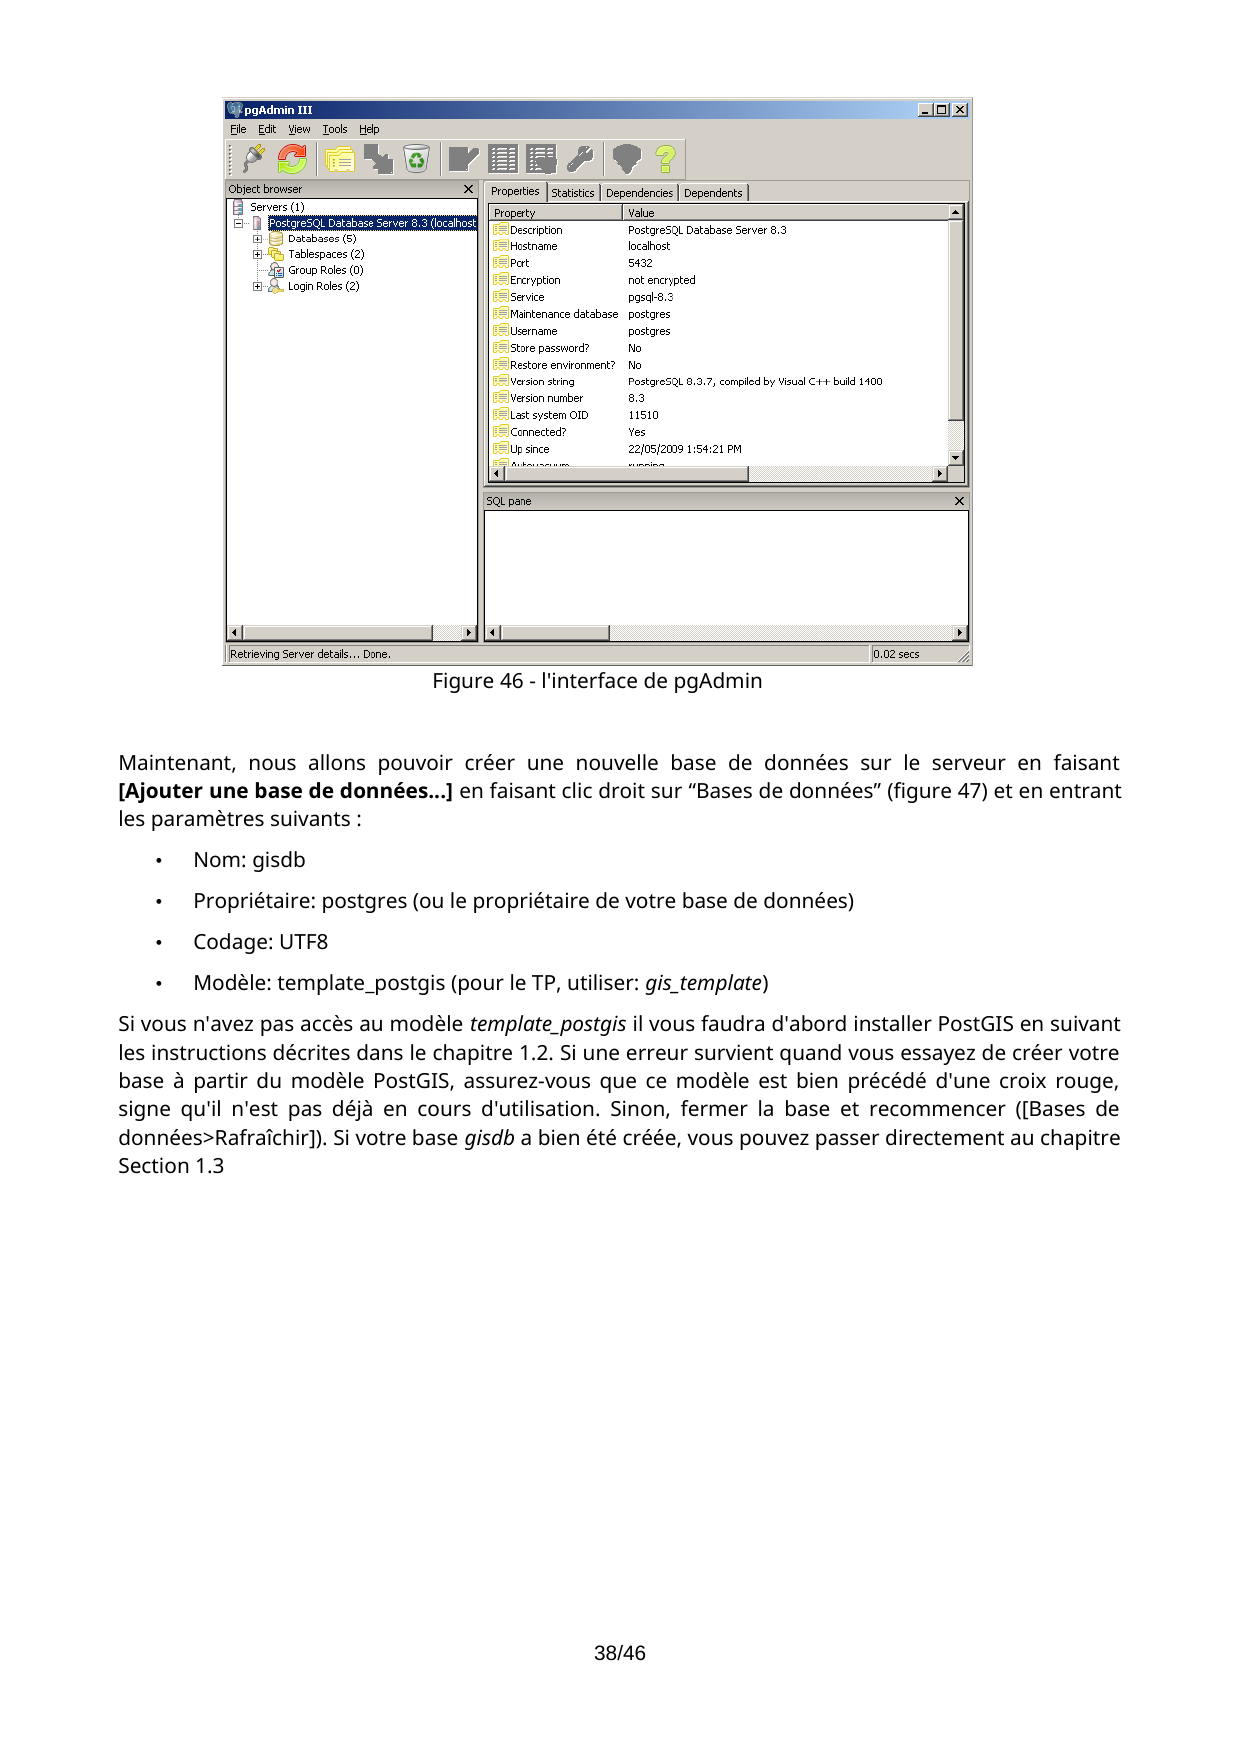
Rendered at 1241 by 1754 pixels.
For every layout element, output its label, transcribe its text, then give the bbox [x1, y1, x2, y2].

list Modèle: template_postgis (pour le TP, utiliser: gis_template) [156, 968, 1122, 997]
list Propriétaire: postgres (ou le propriétaire de votre base de données) [156, 886, 1122, 915]
text Si vous n'avez pas accès au modèle template_postgis il vous faudra d'abord installer PostGIS en suivant les instructions décrites dans le chapitre 1.2. Si une erreur survient quand vous essayez de créer votre base à partir du modèle PostGIS, assurez-vous que ce modèle est bien précédé d'une croix rouge, signe qu'il n'est pas déjà en cours d'utilisation. Sinon, fermer la base et recommencer ([Bases de données>Rafraîchir]). Si votre base gisdb a bien été créée, vous pouvez passer directement au chapitre Section 1.3 [118, 1009, 1122, 1180]
text Figure 46 - l'interface de pgAdmin [146, 110, 1049, 694]
text Maintenant, nous allons pouvoir créer une nouvelle base de données sur le serveur en faisant [Ajouter une base de données...] en faisant clic droit sur “Bases de données” (figure 47) et en entrant les paramètres suivants : [118, 748, 1122, 833]
list Nom: gisdb [156, 846, 1122, 874]
list Codage: UTF8 [156, 927, 1122, 956]
picture [222, 97, 973, 666]
